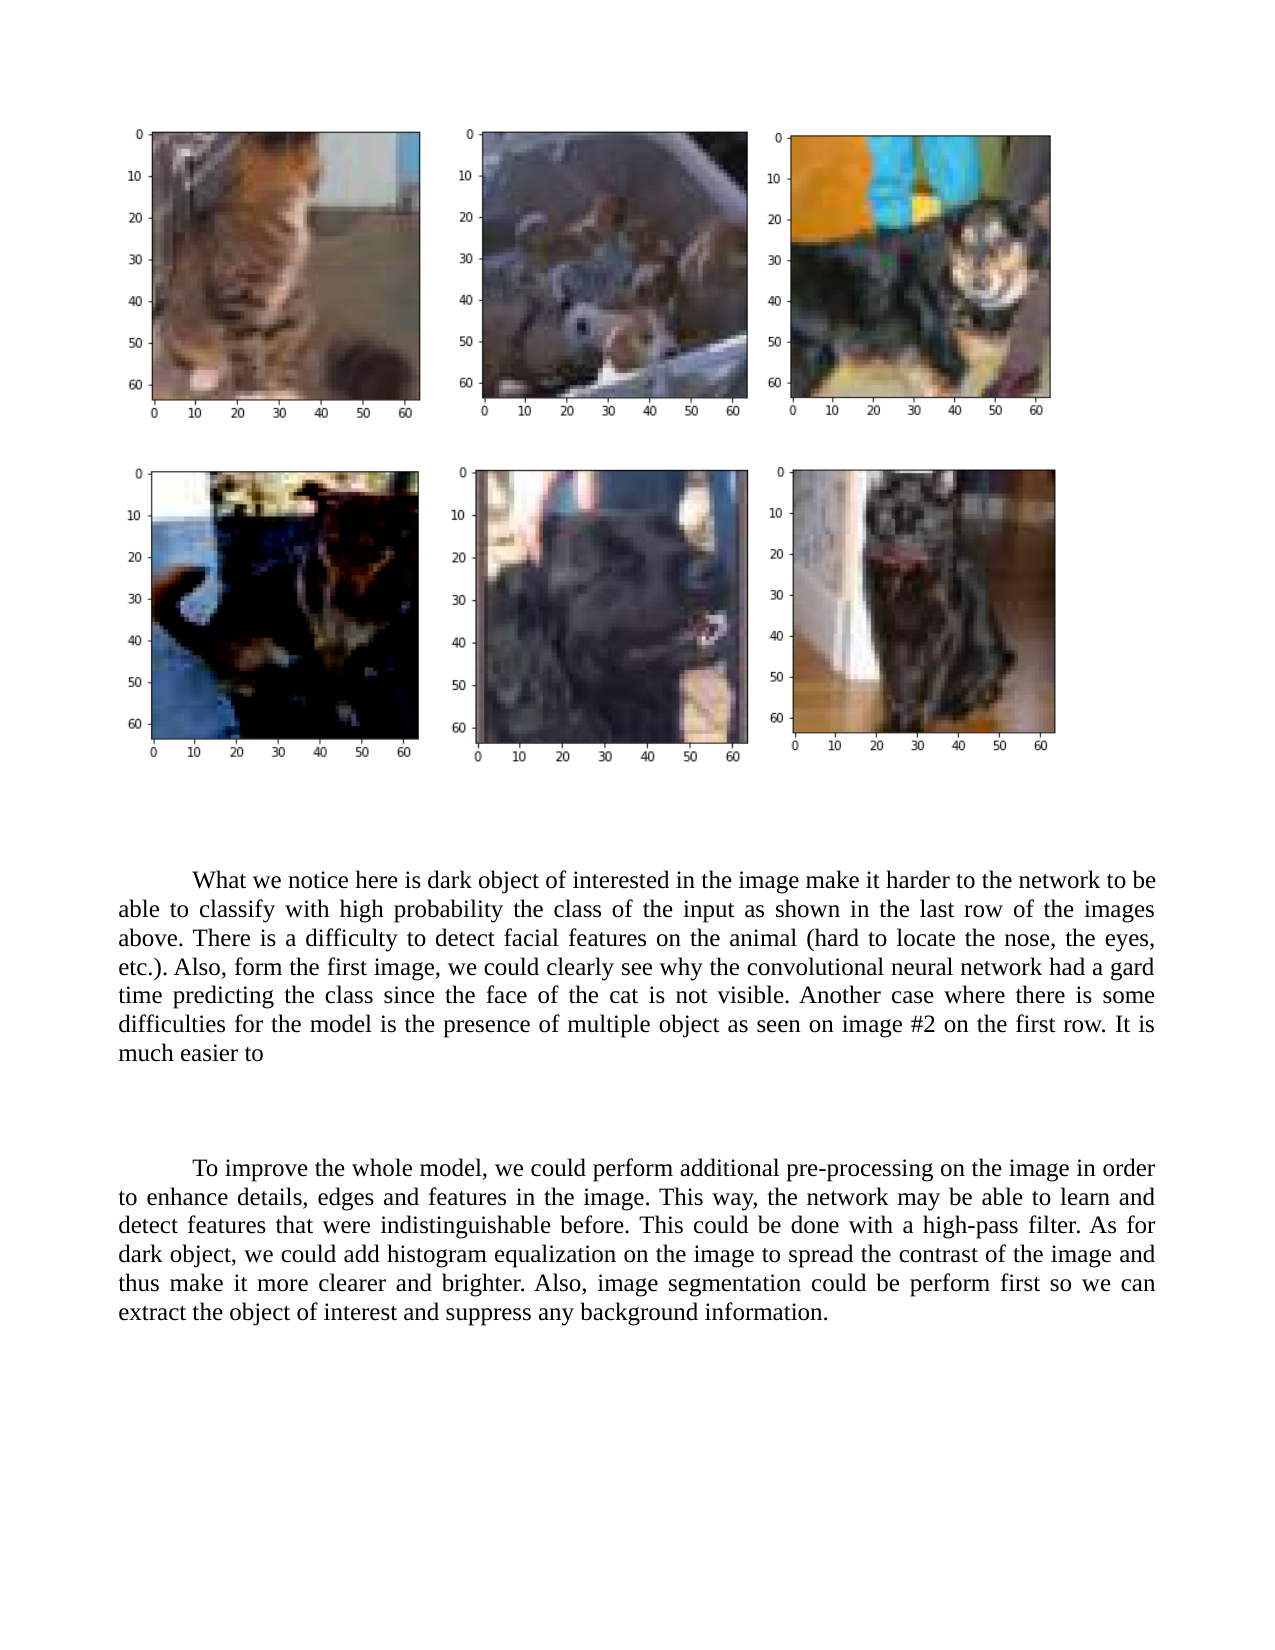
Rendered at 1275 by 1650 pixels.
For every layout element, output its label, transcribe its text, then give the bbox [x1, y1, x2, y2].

text To improve the whole model, we could perform additional pre-processing on the image in order to enhance details, edges and features in the image. This way, the network may be able to learn and detect features that were indistinguishable before. This could be done with a high-pass filter. As for dark object, we could add histogram equalization on the image to spread the contrast of the image and thus make it more clearer and brighter. Also, image segmentation could be perform first so we can extract the object of interest and suppress any background information. [118, 1153, 1157, 1326]
picture [765, 460, 1064, 760]
picture [118, 459, 430, 768]
picture [126, 122, 429, 424]
picture [448, 460, 757, 769]
picture [459, 122, 754, 423]
picture [763, 128, 1058, 421]
text What we notice here is dark object of interested in the image make it harder to the network to be able to classify with high probability the class of the input as shown in the last row of the images above. There is a difficulty to detect facial features on the animal (hard to locate the nose, the eyes, etc.). Also, form the first image, we could clearly see why the convolutional neural network had a gard time predicting the class since the face of the cat is not visible. Another case where there is some difficulties for the model is the presence of multiple object as seen on image #2 on the first row. It is much easier to [118, 866, 1157, 1067]
